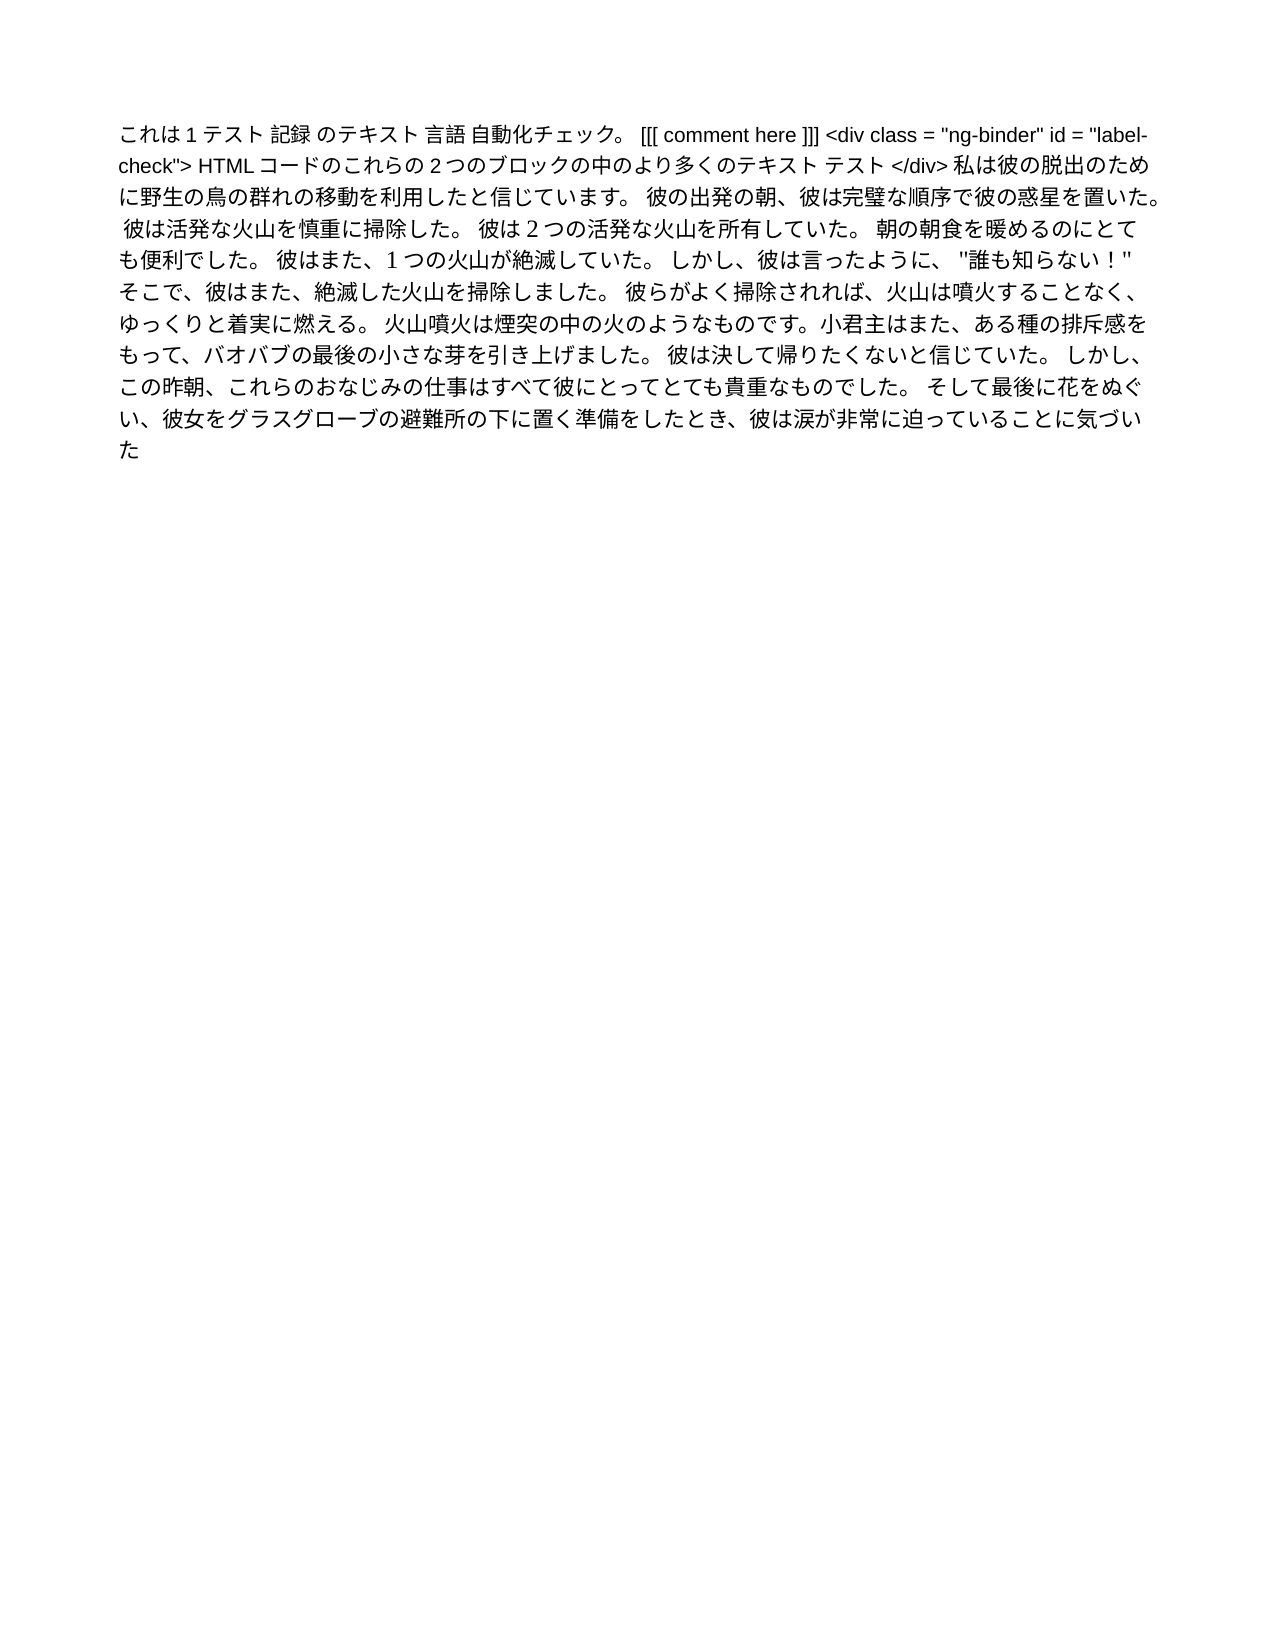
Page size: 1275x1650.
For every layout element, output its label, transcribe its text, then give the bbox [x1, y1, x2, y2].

text これは 1 テスト 記録 のテキスト 言語 自動化チェック。 [[[ comment here ]]] <div class = "ng-binder" id = "label-check"> HTMLコードのこれらの2つのブロックの中のより多くのテキスト テスト </div> 私は彼の脱出のために野生の鳥の群れの移動を利用したと信じています。 彼の出発の朝、彼は完璧な順序で彼の惑星を置いた。 彼は活発な火山を慎重に掃除した。 彼は2つの活発な火山を所有していた。 朝の朝食を暖めるのにとても便利でした。 彼はまた、1つの火山が絶滅していた。 しかし、彼は言ったように、 "誰も知らない！" そこで、彼はまた、絶滅した火山を掃除しました。 彼らがよく掃除されれば、火山は噴火することなく、ゆっくりと着実に燃える。 火山噴火は煙突の中の火のようなものです。小君主はまた、ある種の排斥感をもって、バオバブの最後の小さな芽を引き上げました。 彼は決して帰りたくないと信じていた。 しかし、この昨朝、これらのおなじみの仕事はすべて彼にとってとても貴重なものでした。 そして最後に花をぬぐい、彼女をグラスグローブの避難所の下に置く準備をしたとき、彼は涙が非常に迫っていることに気づいた [118, 118, 1157, 465]
